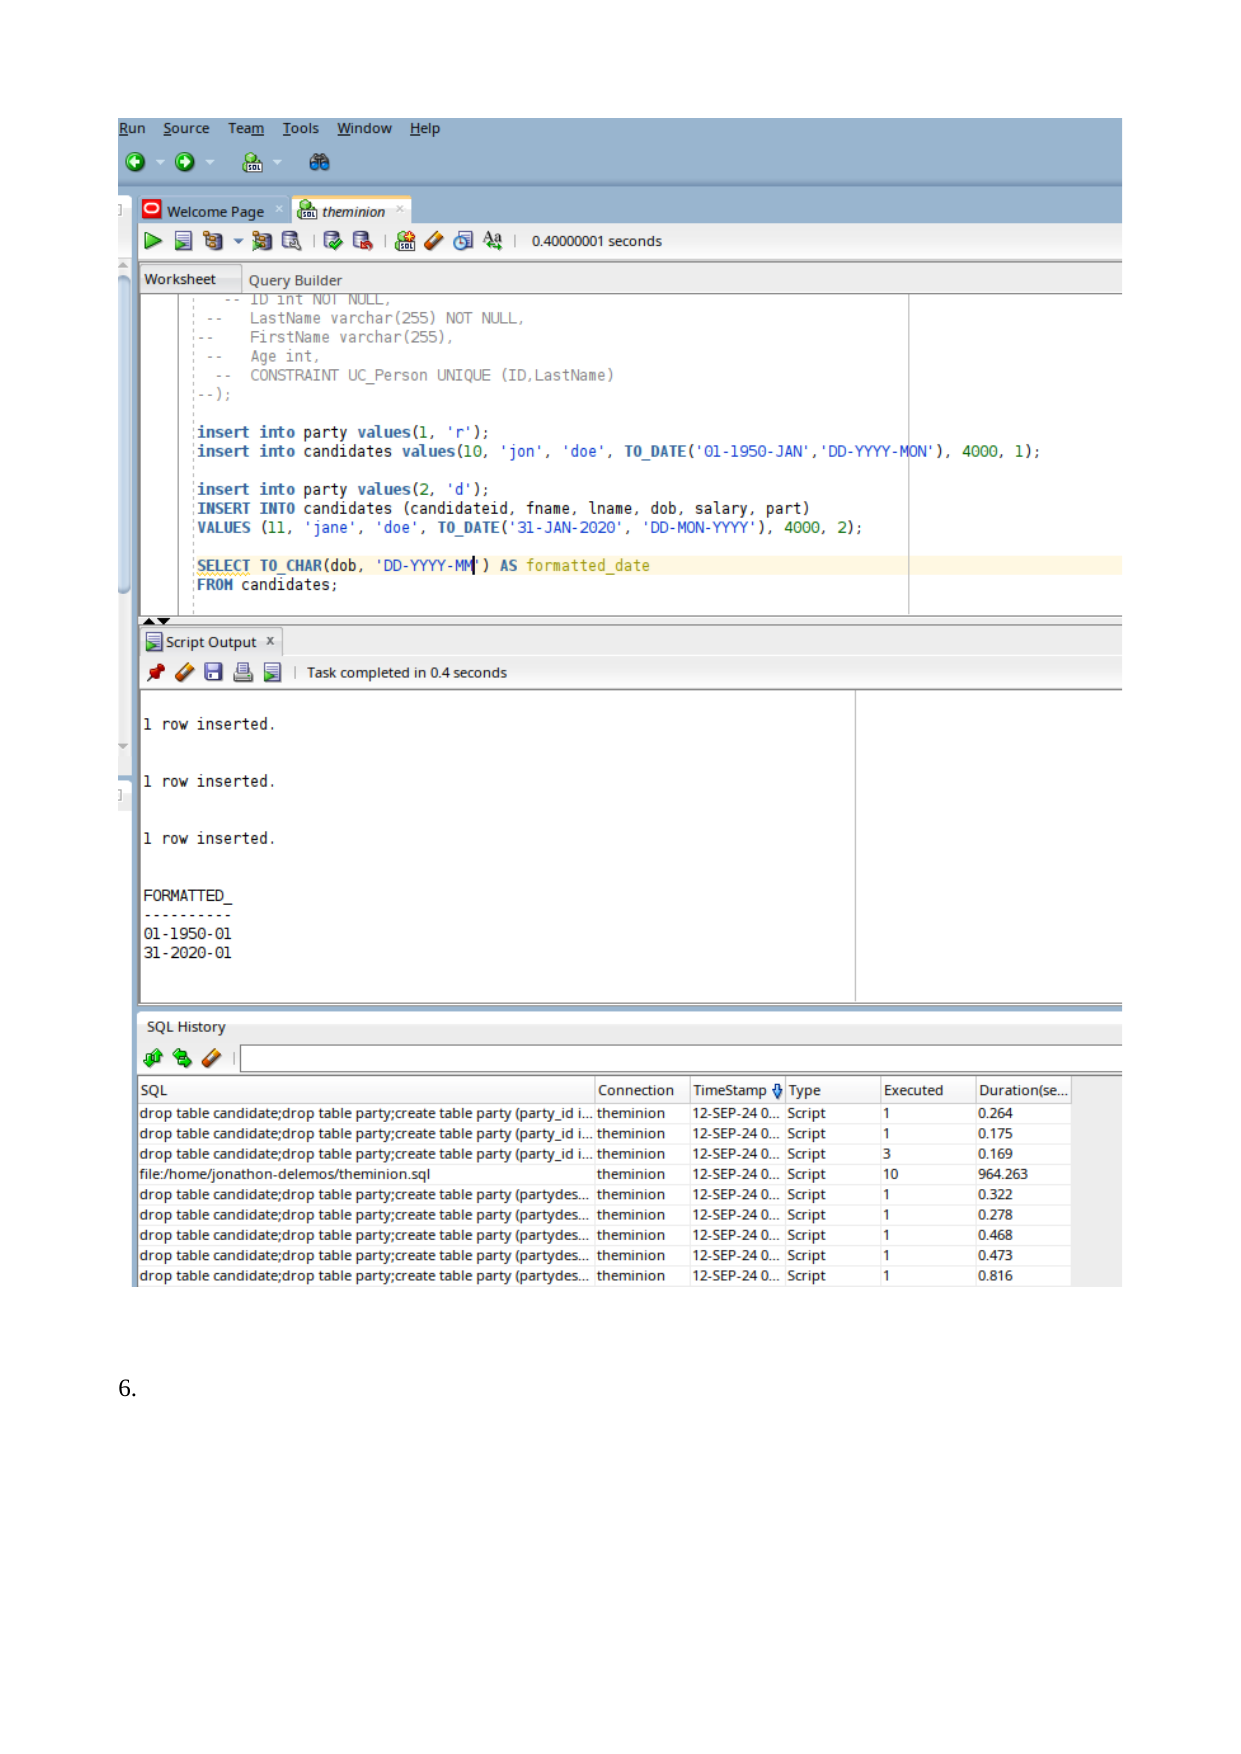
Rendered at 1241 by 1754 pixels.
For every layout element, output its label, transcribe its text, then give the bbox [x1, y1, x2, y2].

text 6. [118, 1373, 1122, 1402]
picture [118, 118, 1123, 1287]
